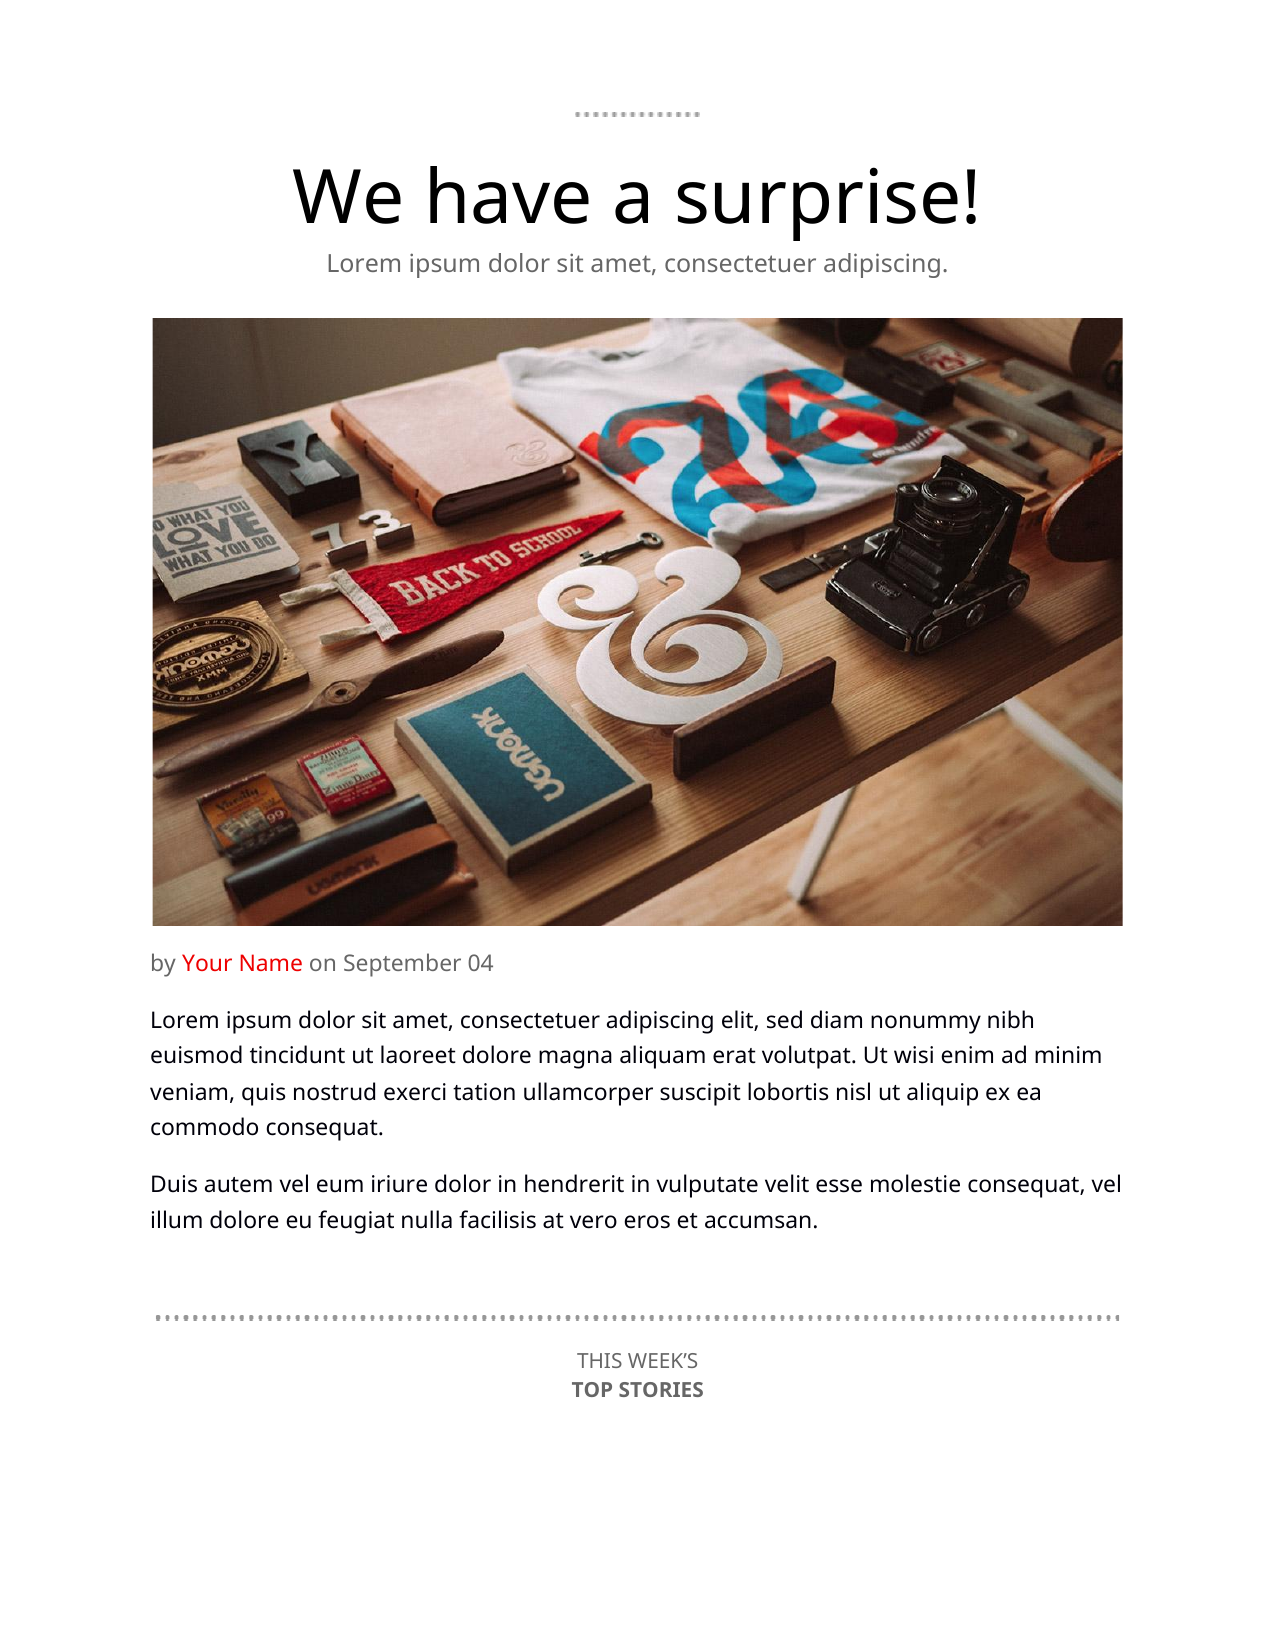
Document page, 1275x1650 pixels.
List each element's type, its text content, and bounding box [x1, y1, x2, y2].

subtitle Lorem ipsum dolor sit amet, consectetuer adipiscing. [150, 246, 1125, 280]
text Lorem ipsum dolor sit amet, consectetuer adipiscing elit, sed diam nonummy nibh euismod tincidunt ut laoreet dolore magna aliquam erat volutpat. Ut wisi enim ad minim veniam, quis nostrud exerci tation ullamcorper suscipit lobortis nisl ut aliquip ex ea commodo consequat. [150, 1003, 1125, 1143]
picture [155, 1315, 1120, 1321]
subtitle THIS WEEK’S [150, 1346, 1125, 1375]
subtitle We have a surprise! [150, 144, 1125, 246]
picture [575, 112, 700, 117]
subtitle TOP STORIES [150, 1375, 1125, 1403]
text by Your Name on September 04 [150, 947, 1125, 978]
text Duis autem vel eum iriure dolor in hendrerit in vulputate velit esse molestie consequat, vel illum dolore eu feugiat nulla facilisis at vero eros et accumsan. [150, 1168, 1125, 1235]
picture [152, 318, 1123, 926]
